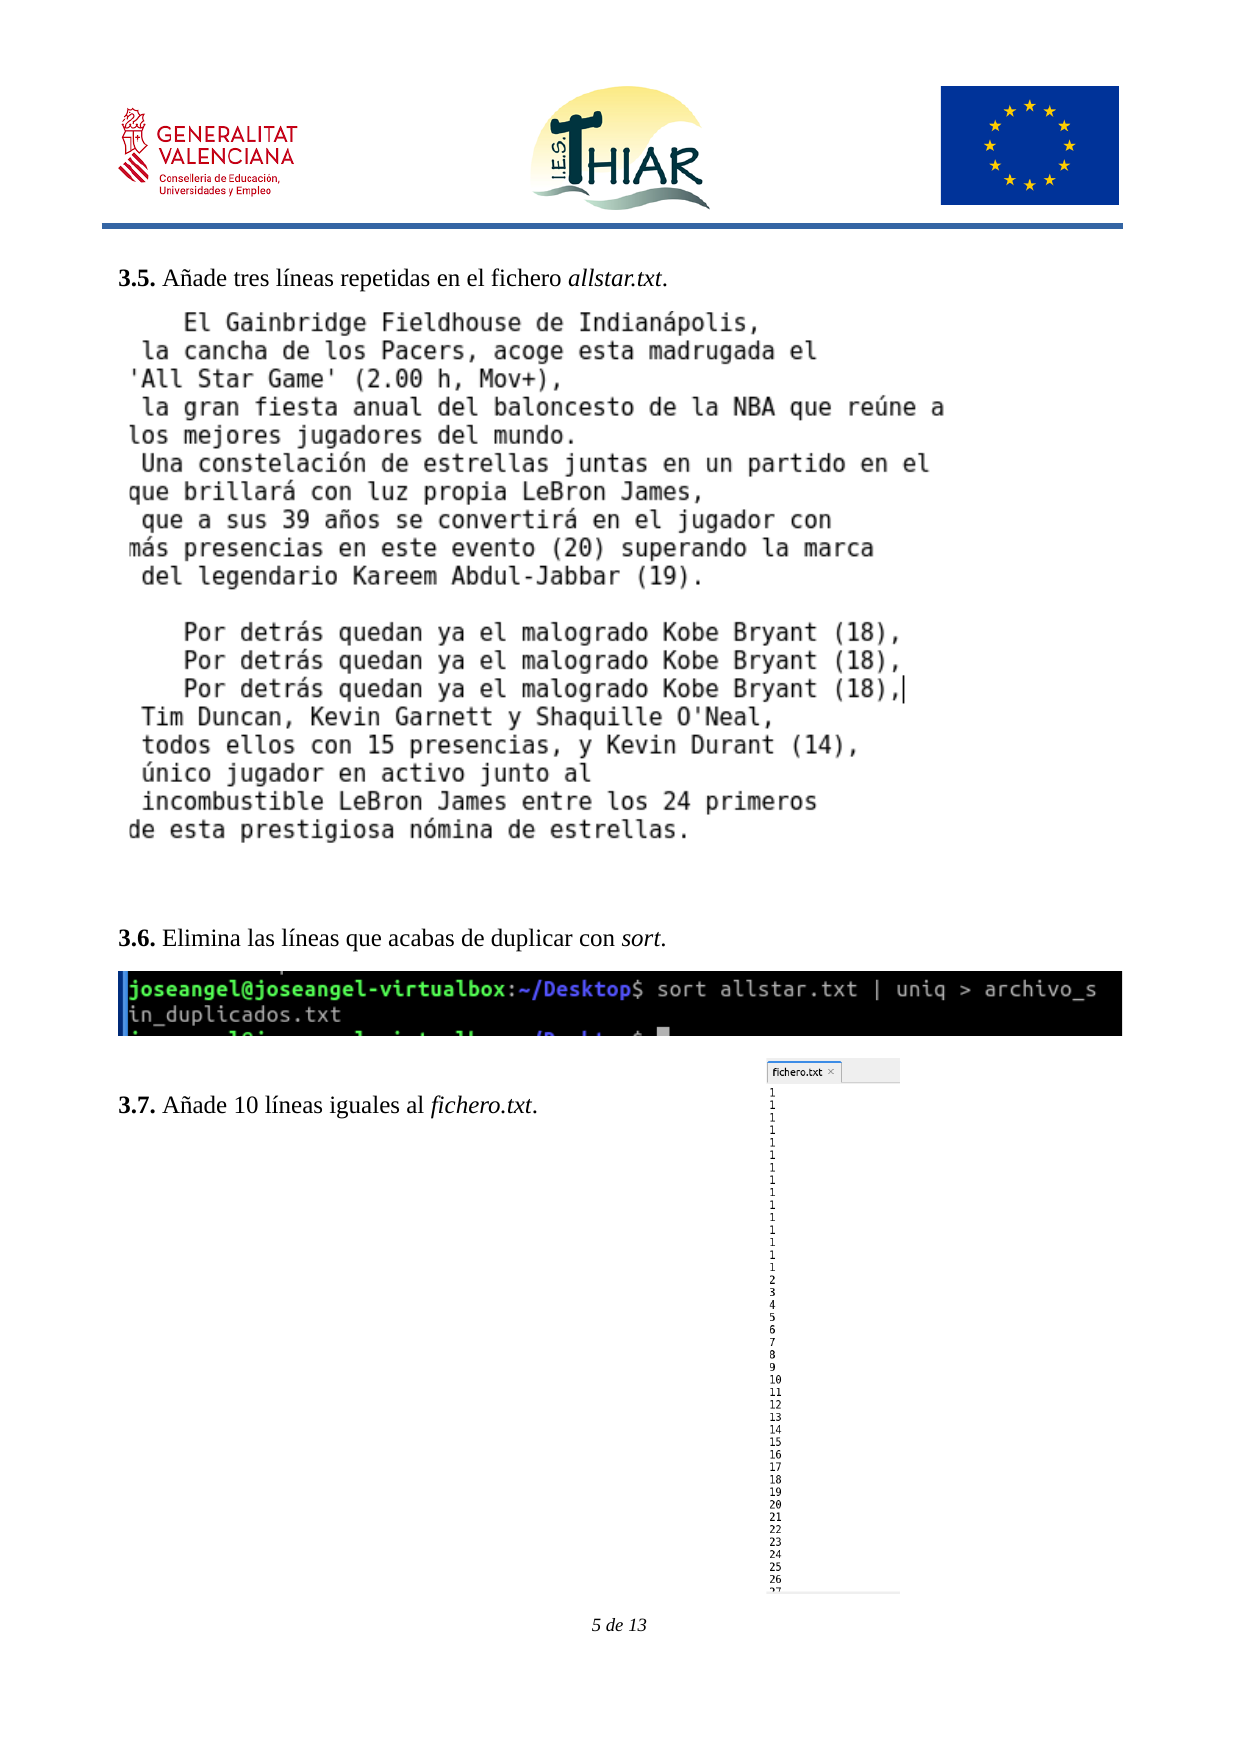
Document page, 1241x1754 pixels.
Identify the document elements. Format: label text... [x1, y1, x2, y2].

picture [129, 311, 1111, 868]
picture [940, 86, 1119, 205]
text [900, 1091, 1122, 1119]
text 3.5. Añade tres líneas repetidas en el fichero allstar.txt. [118, 263, 1122, 291]
picture [112, 103, 308, 206]
picture [118, 971, 1123, 1036]
text 3.6. Elimina las líneas que acabas de duplicar con sort. [118, 923, 1122, 951]
text 3.7. Añade 10 líneas iguales al fichero.txt. [118, 1091, 766, 1119]
picture [530, 86, 710, 210]
picture [766, 1058, 900, 1594]
